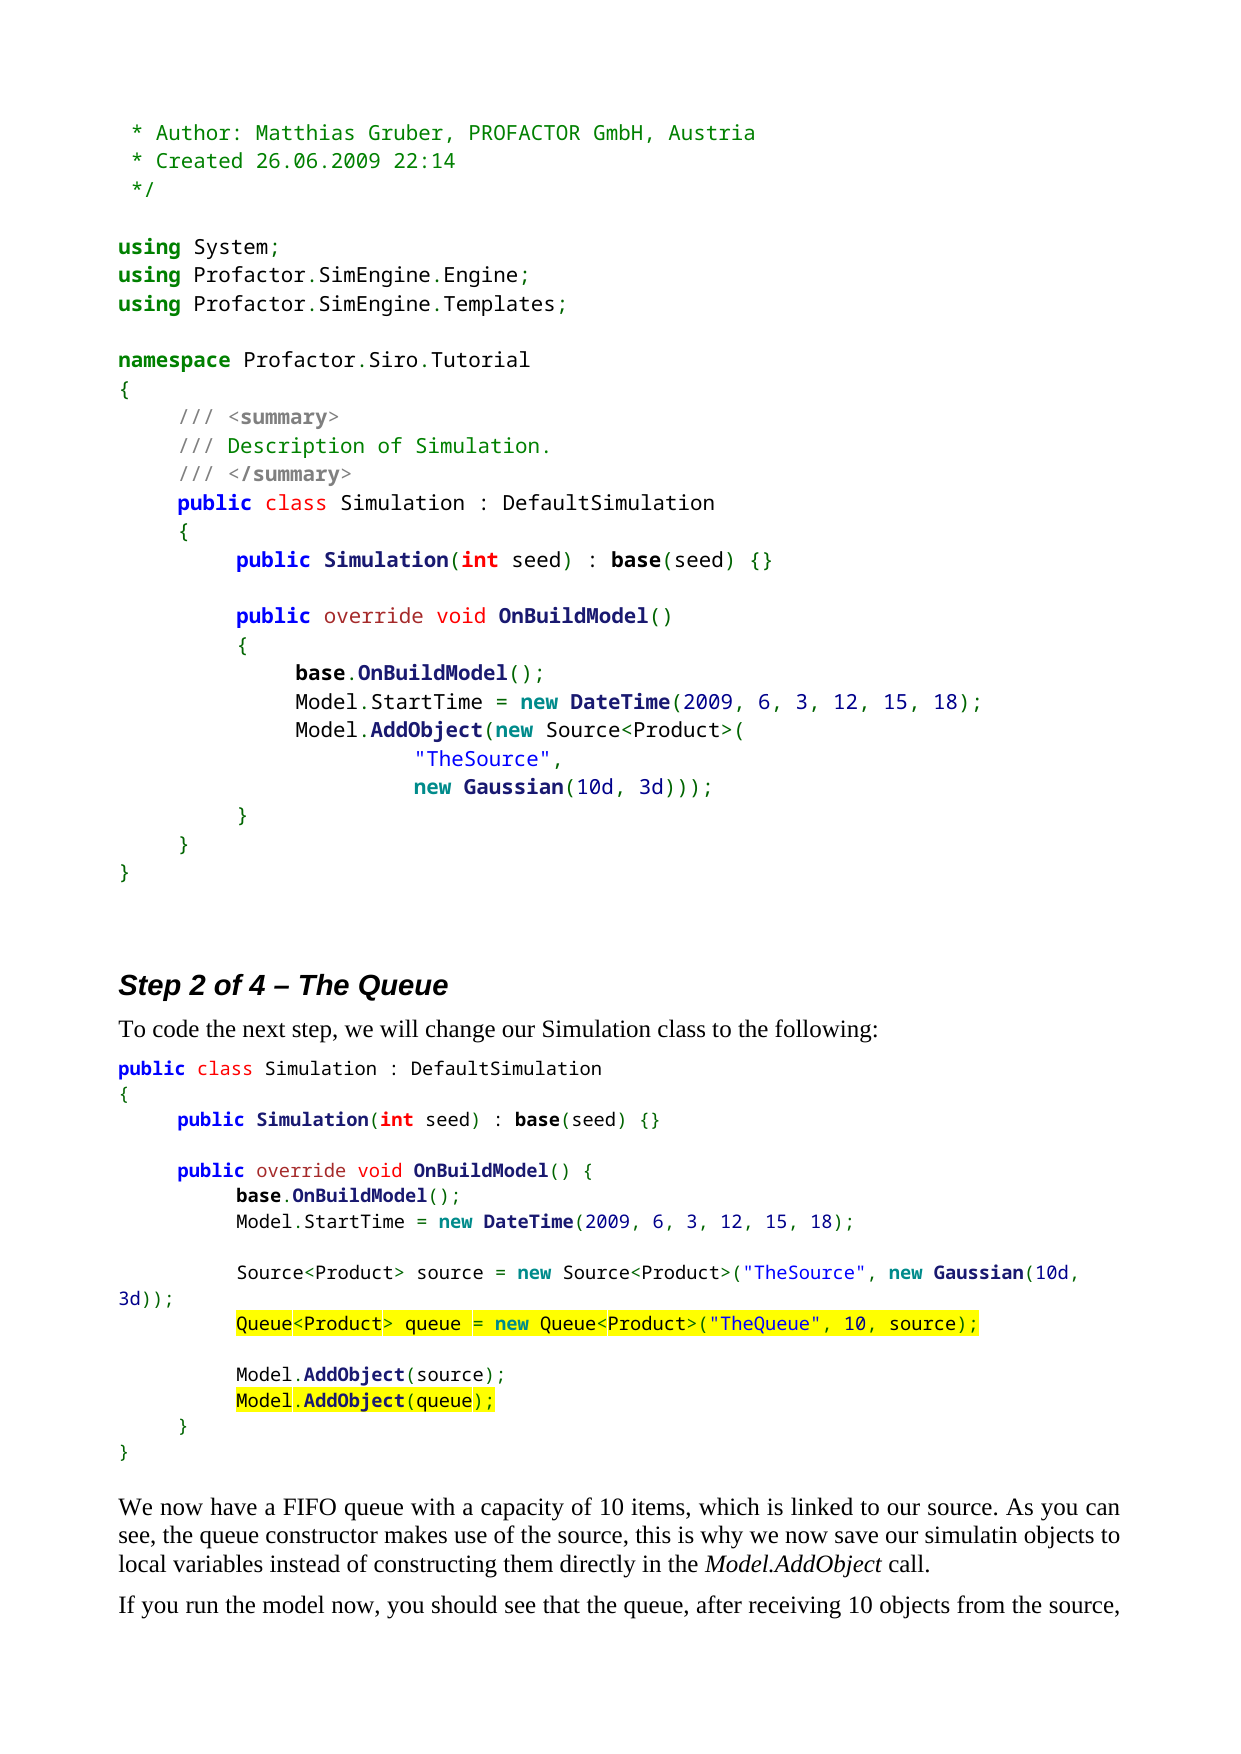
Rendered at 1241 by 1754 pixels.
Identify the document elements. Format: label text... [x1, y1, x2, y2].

text base.OnBuildModel(); [118, 1183, 1122, 1208]
text To code the next step, we will change our Simulation class to the following: [118, 1014, 1122, 1043]
text new Gaussian(10d, 3d))); [118, 772, 1122, 801]
text { [118, 516, 1122, 545]
text } [118, 857, 1122, 886]
text { [118, 1081, 1122, 1106]
text * Created 26.06.2009 22:14 [118, 147, 1122, 175]
text If you run the model now, you should see that the queue, after receiving 10 objects from the source, [118, 1591, 1122, 1619]
subtitle Step 2 of 4 – The Queue [118, 968, 1122, 1001]
text using Profactor.SimEngine.Templates; [118, 289, 1122, 317]
text Model.AddObject(new Source<Product>( [118, 715, 1122, 744]
text using Profactor.SimEngine.Engine; [118, 260, 1122, 289]
text { [118, 630, 1122, 658]
text { [118, 374, 1122, 402]
text /// <summary> [118, 402, 1122, 431]
text Model.AddObject(queue); [118, 1387, 1122, 1412]
text public Simulation(int seed) : base(seed) {} [118, 1106, 1122, 1132]
text namespace Profactor.Siro.Tutorial [118, 346, 1122, 374]
text We now have a FIFO queue with a capacity of 10 items, which is linked to our source. As you can see, the queue constructor makes use of the source, this is why we now save our simulatin objects to local variables instead of constructing them directly in the Model.AddObject call. [118, 1492, 1122, 1578]
text public class Simulation : DefaultSimulation [118, 488, 1122, 516]
text Queue<Product> queue = new Queue<Product>("TheQueue", 10, source); [118, 1310, 1122, 1336]
text Model.StartTime = new DateTime(2009, 6, 3, 12, 15, 18); [118, 1208, 1122, 1234]
text } [118, 1438, 1122, 1463]
text /// Description of Simulation. [118, 431, 1122, 459]
text Model.AddObject(source); [118, 1361, 1122, 1387]
text using System; [118, 232, 1122, 260]
text } [118, 1412, 1122, 1438]
text /// </summary> [118, 459, 1122, 488]
text Model.StartTime = new DateTime(2009, 6, 3, 12, 15, 18); [118, 687, 1122, 715]
text "TheSource", [118, 744, 1122, 772]
text */ [118, 175, 1122, 203]
text } [118, 829, 1122, 857]
text base.OnBuildModel(); [118, 658, 1122, 687]
text public override void OnBuildModel() { [118, 1157, 1122, 1183]
text public Simulation(int seed) : base(seed) {} [118, 545, 1122, 573]
text } [118, 801, 1122, 829]
text * Author: Matthias Gruber, PROFACTOR GmbH, Austria [118, 118, 1122, 147]
text Source<Product> source = new Source<Product>("TheSource", new Gaussian(10d, 3d)); [118, 1259, 1122, 1310]
text public override void OnBuildModel() [118, 602, 1122, 630]
text public class Simulation : DefaultSimulation [118, 1055, 1122, 1081]
